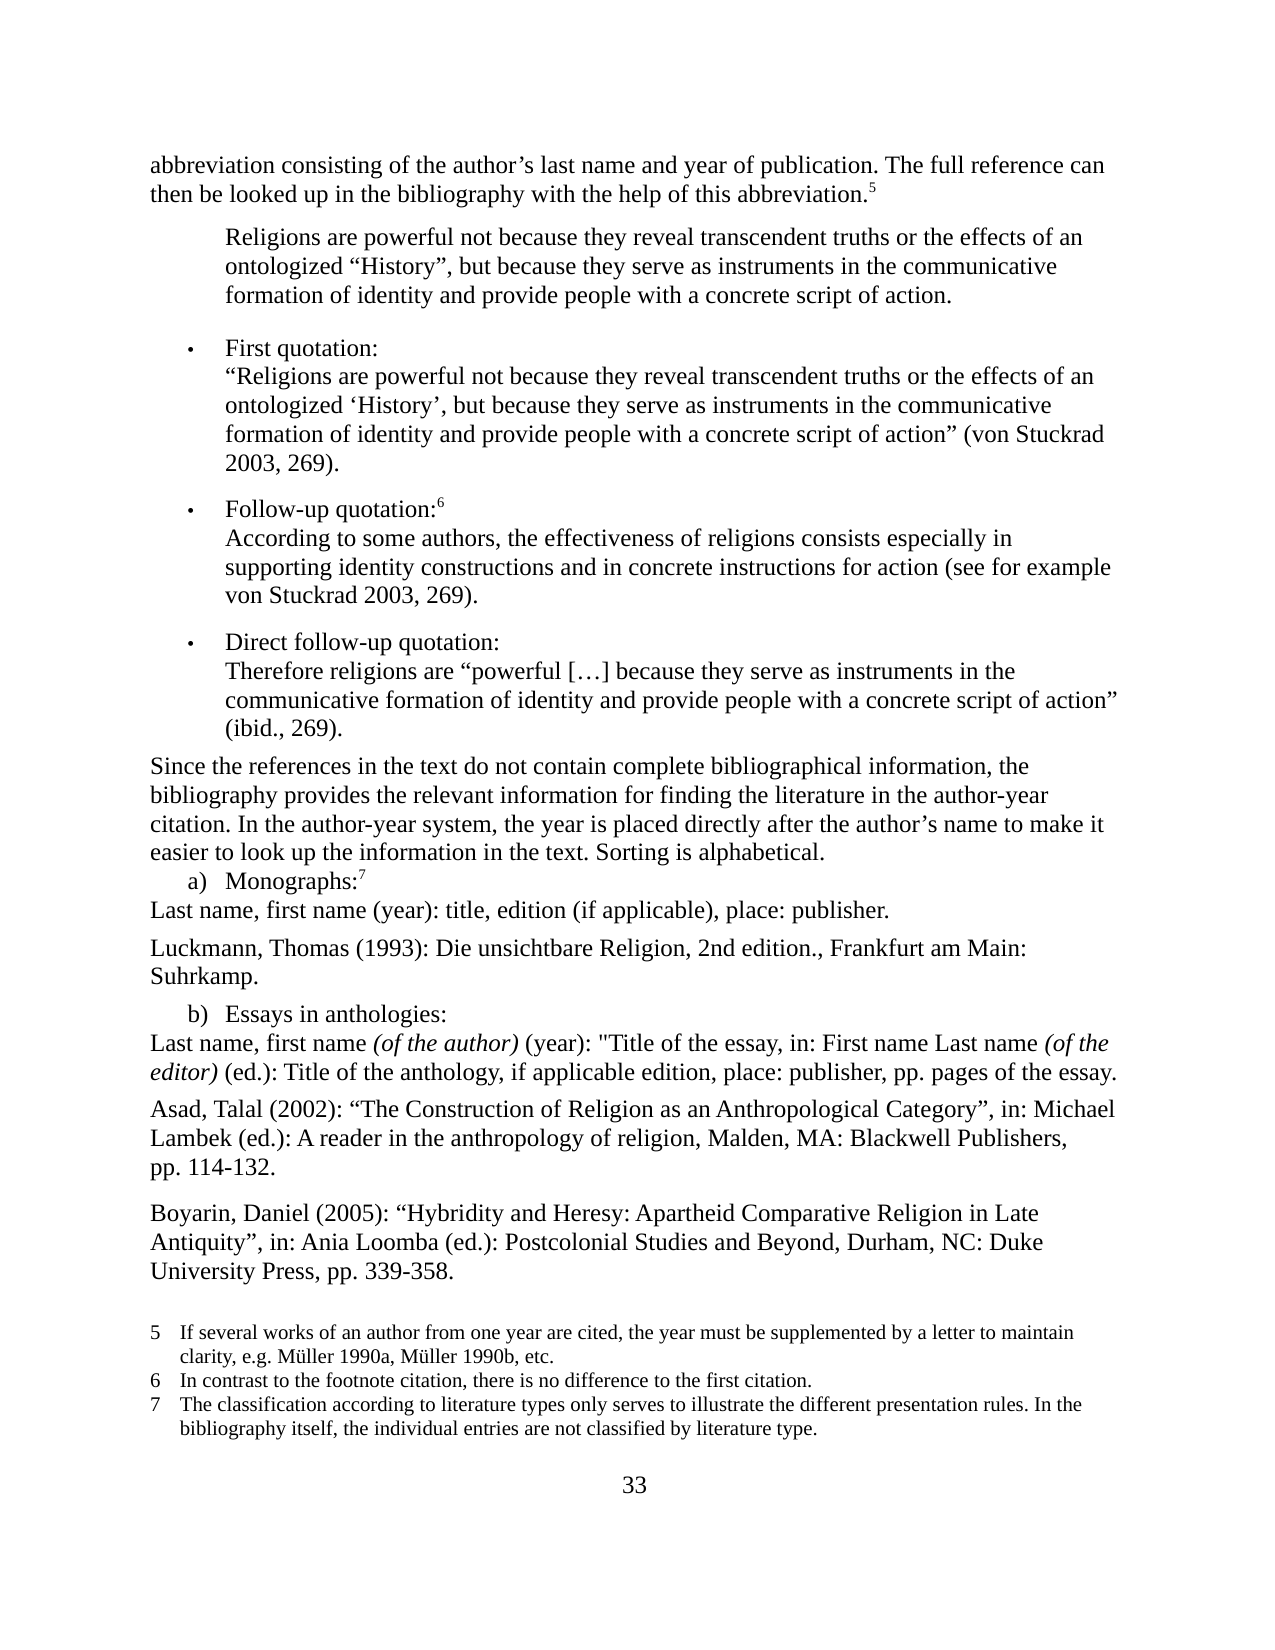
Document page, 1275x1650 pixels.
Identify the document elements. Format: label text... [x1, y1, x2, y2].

text If several works of an author from one year are cited, the year must be supplemented by a letter to maintain clarity, e.g. Müller 1990a, Müller 1990b, etc. [150, 1320, 1125, 1368]
text Luckmann, Thomas (1993): Die unsichtbare Religion, 2nd edition., Frankfurt am Main: Suhrkamp. [150, 933, 1125, 990]
text Asad, Talal (2002): “The Construction of Religion as an Anthropological Category”, in: Michael Lambek (ed.): A reader in the anthropology of religion, Malden, MA: Blackwell Publishers, pp. 114-132. [150, 1094, 1125, 1181]
list First quotation: “Religions are powerful not because they reveal transcendent truths or the effects of an ontologized ‘History’, but because they serve as instruments in the communicative formation of identity and provide people with a concrete script of action” (von Stuckrad 2003, 269). [187, 333, 1125, 476]
text Last name, first name (year): title, edition (if applicable), place: publisher. [150, 895, 1125, 924]
list Direct follow-up quotation: Therefore religions are “powerful […] because they serve as instruments in the communicative formation of identity and provide people with a concrete script of action” (ibid., 269). [187, 627, 1125, 742]
list The classification according to literature types only serves to illustrate the different presentation rules. In the bibliography itself, the individual entries are not classified by literature type. [150, 1392, 1125, 1440]
text abbreviation consisting of the author’s last name and year of publication. The full reference can then be looked up in the bibliography with the help of this abbreviation. [150, 150, 1125, 207]
text Religions are powerful not because they reveal transcendent truths or the effects of an ontologized “History”, but because they serve as instruments in the communicative formation of identity and provide people with a concrete script of action. [225, 222, 1125, 309]
text Boyarin, Daniel (2005): “Hybridity and Heresy: Apartheid Comparative Religion in Late Antiquity”, in: Ania Loomba (ed.): Postcolonial Studies and Beyond, Durham, NC: Duke University Press, pp. 339-358. [150, 1198, 1125, 1285]
list Essays in anthologies: [187, 999, 1125, 1028]
list Follow-up quotation: According to some authors, the effectiveness of religions consists especially in supporting identity constructions and in concrete instructions for action (see for example von Stuckrad 2003, 269). [187, 494, 1125, 609]
text Since the references in the text do not contain complete bibliographical information, the bibliography provides the relevant information for finding the literature in the author-year citation. In the author-year system, the year is placed directly after the author’s name to make it easier to look up the information in the text. Sorting is alphabetical. [150, 751, 1125, 866]
list Monographs: [187, 866, 1125, 895]
list In contrast to the footnote citation, there is no difference to the first citation. [150, 1368, 1125, 1392]
text Last name, first name (of the author) (year): "Title of the essay, in: First name Last name (of the editor) (ed.): Title of the anthology, if applicable edition, place: publisher, pp. pages of the essay. [150, 1028, 1125, 1085]
